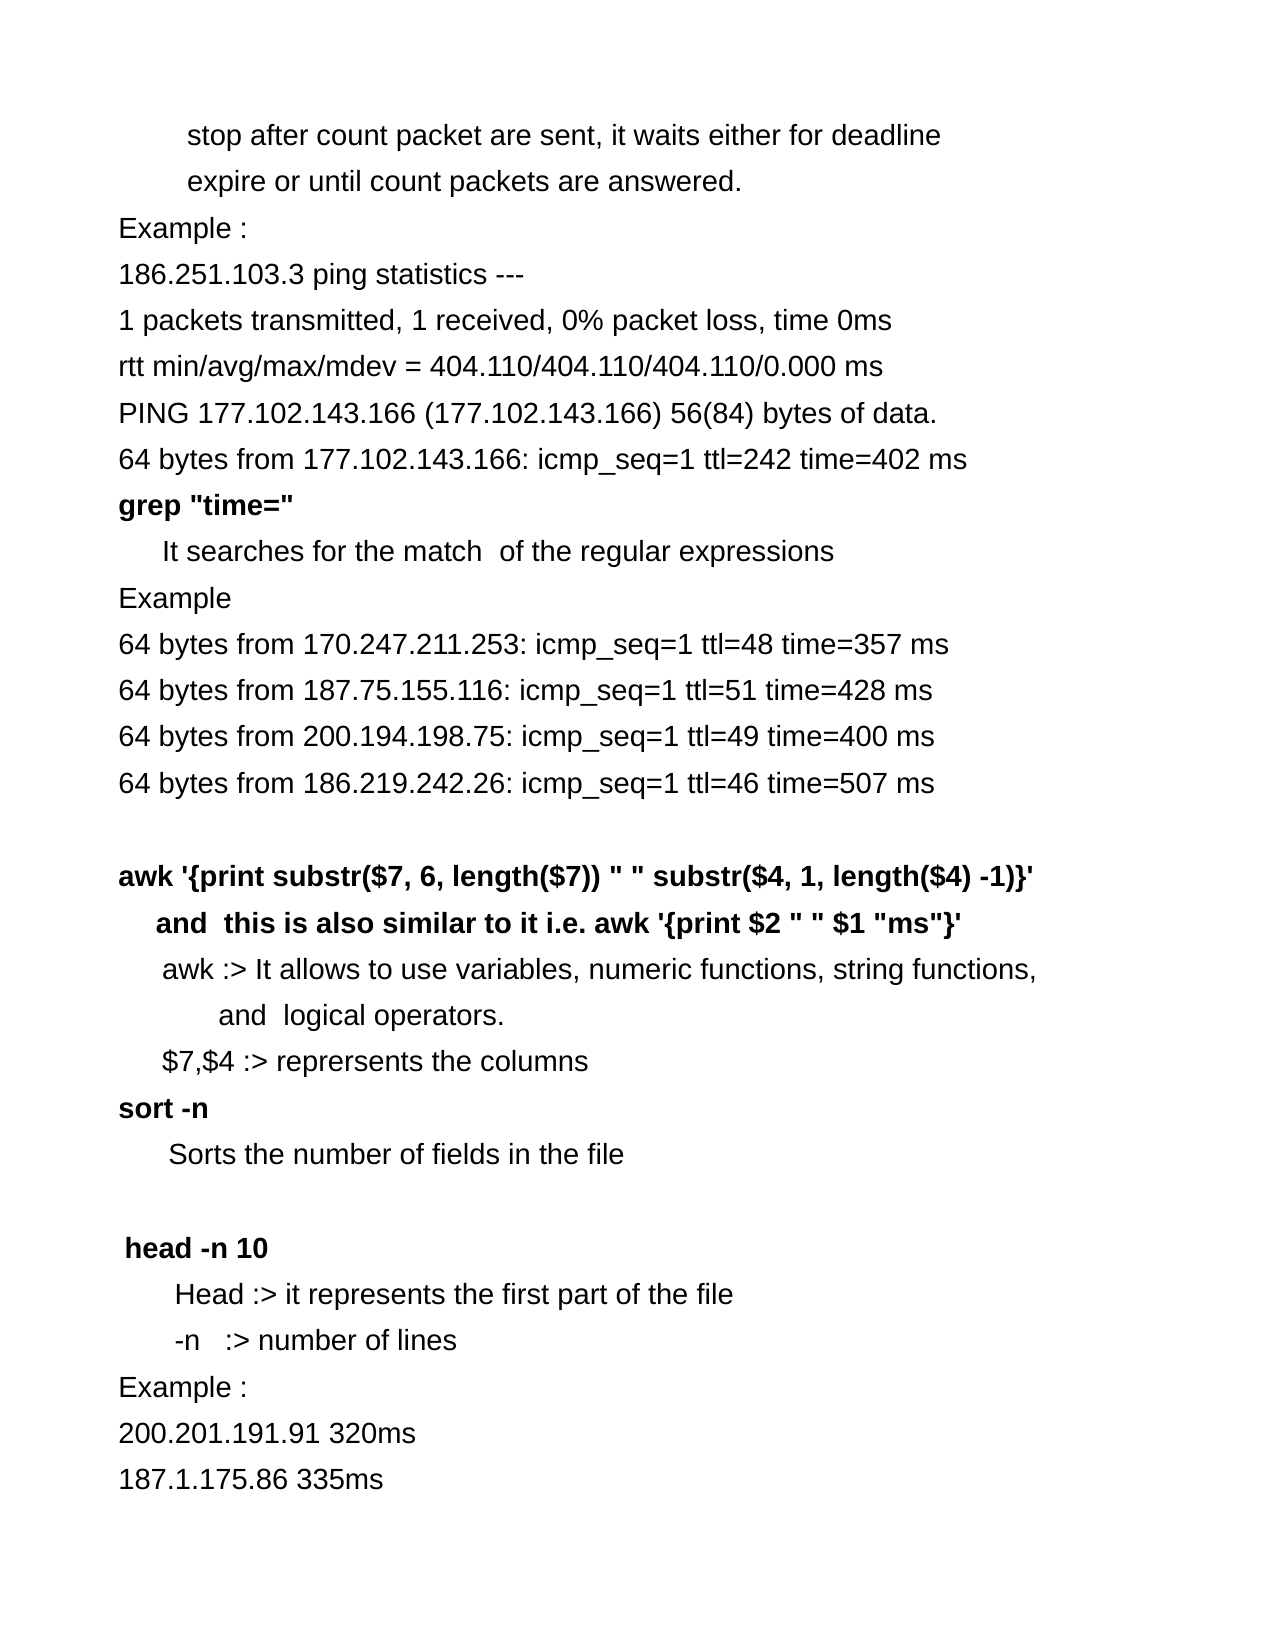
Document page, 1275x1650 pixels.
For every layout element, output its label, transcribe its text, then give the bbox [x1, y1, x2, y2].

text rtt min/avg/max/mdev = 404.110/404.110/404.110/0.000 ms [118, 349, 1157, 383]
text expire or until count packets are answered. [118, 164, 1157, 198]
text head -n 10 [118, 1231, 1157, 1264]
text Sorts the number of fields in the file [118, 1137, 1157, 1171]
text Example : [118, 211, 1157, 244]
text PING 177.102.143.166 (177.102.143.166) 56(84) bytes of data. [118, 396, 1157, 429]
text awk :> It allows to use variables, numeric functions, string functions, [118, 952, 1157, 986]
text 64 bytes from 200.194.198.75: icmp_seq=1 ttl=49 time=400 ms [118, 719, 1157, 753]
text 64 bytes from 177.102.143.166: icmp_seq=1 ttl=242 time=402 ms [118, 442, 1157, 475]
text 187.1.175.86 335ms [118, 1462, 1157, 1496]
text sort -n [118, 1091, 1157, 1124]
text 64 bytes from 186.219.242.26: icmp_seq=1 ttl=46 time=507 ms [118, 766, 1157, 799]
text 200.201.191.91 320ms [118, 1416, 1157, 1449]
text $7,$4 :> reprersents the columns [118, 1044, 1157, 1078]
text and logical operators. [118, 998, 1157, 1032]
text grep "time=" [118, 488, 1157, 522]
text Example [118, 581, 1157, 614]
text 64 bytes from 170.247.211.253: icmp_seq=1 ttl=48 time=357 ms [118, 627, 1157, 660]
text Example : [118, 1369, 1157, 1403]
text awk '{print substr($7, 6, length($7)) " " substr($4, 1, length($4) -1)}' [118, 859, 1157, 893]
text 64 bytes from 187.75.155.116: icmp_seq=1 ttl=51 time=428 ms [118, 673, 1157, 707]
text 186.251.103.3 ping statistics --- [118, 257, 1157, 290]
text It searches for the match of the regular expressions [118, 534, 1157, 568]
text stop after count packet are sent, it waits either for deadline [118, 118, 1157, 152]
text 1 packets transmitted, 1 received, 0% packet loss, time 0ms [118, 303, 1157, 337]
text Head :> it represents the first part of the file [118, 1277, 1157, 1311]
text -n :> number of lines [118, 1323, 1157, 1357]
text and this is also similar to it i.e. awk '{print $2 " " $1 "ms"}' [118, 906, 1157, 939]
